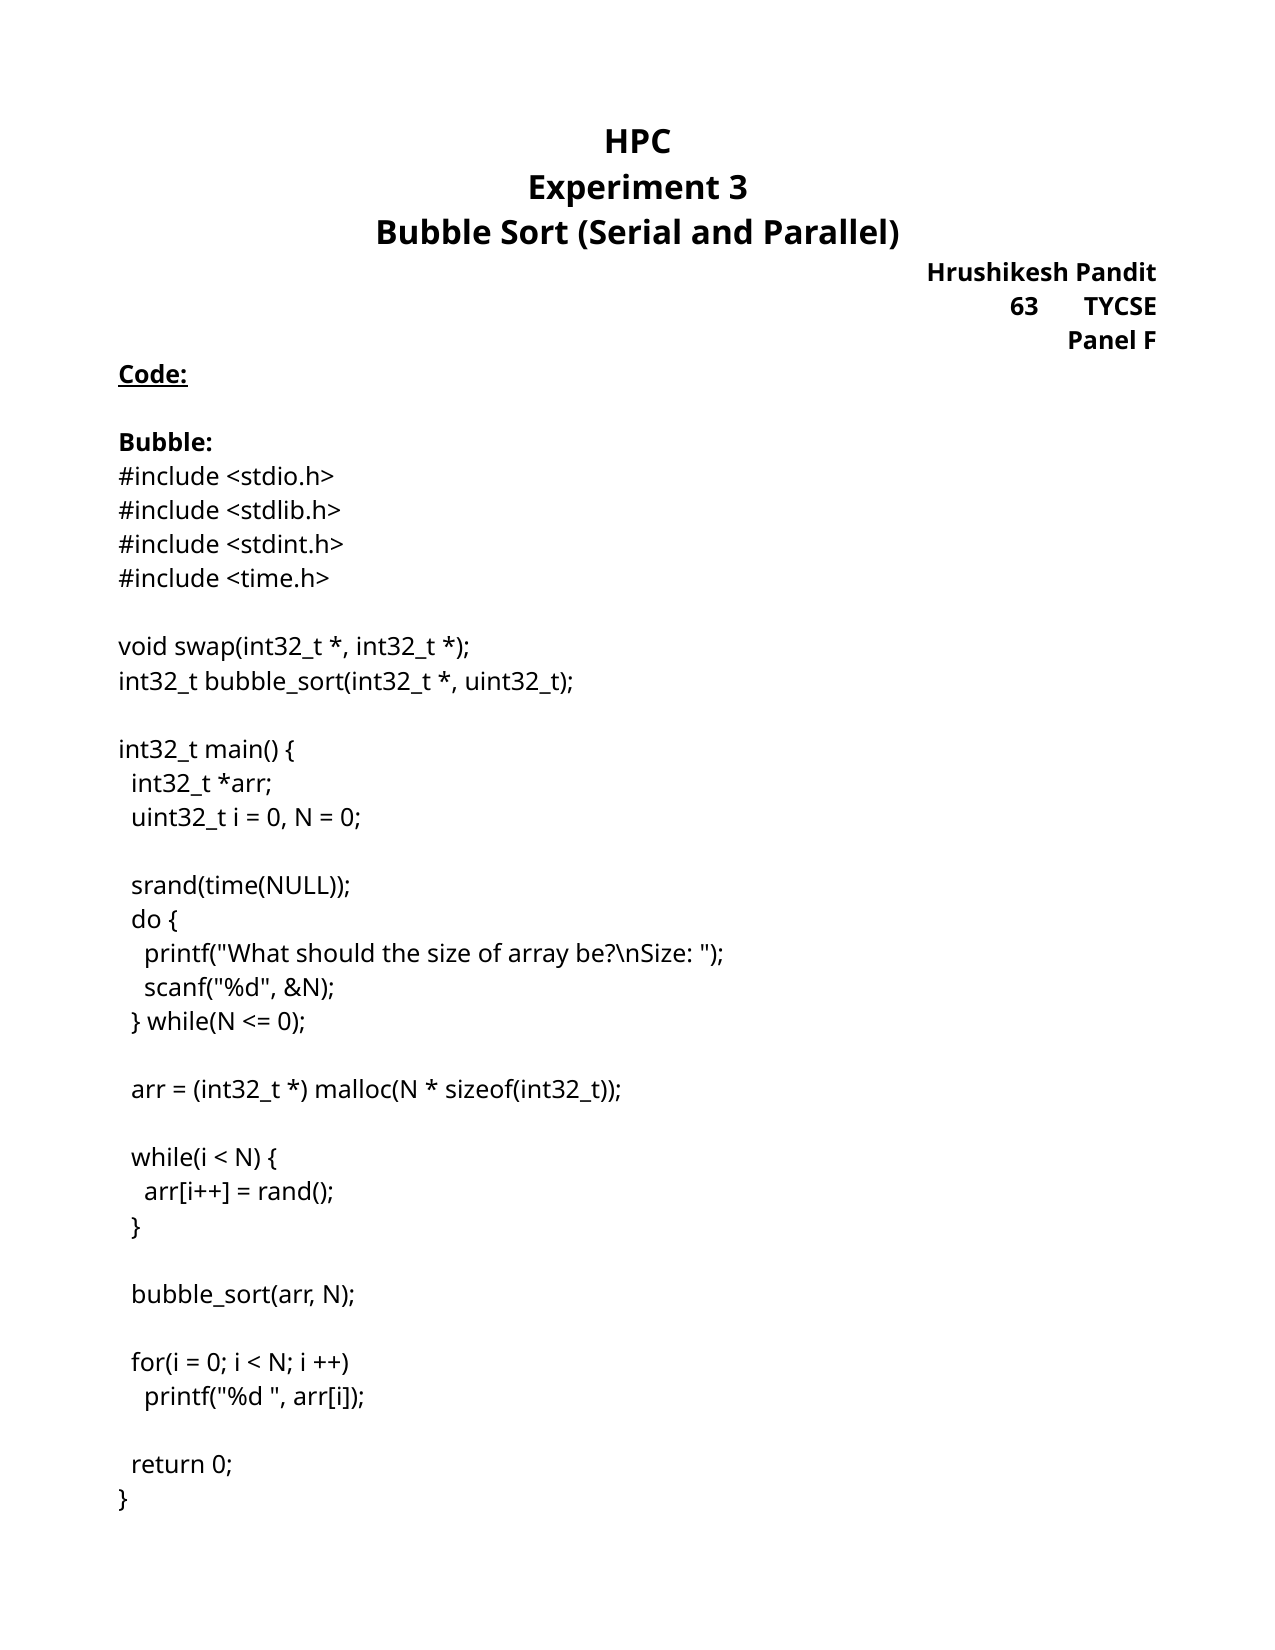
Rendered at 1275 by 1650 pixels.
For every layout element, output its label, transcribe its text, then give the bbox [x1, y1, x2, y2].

text #include <stdint.h> [118, 527, 1157, 561]
text uint32_t i = 0, N = 0; [118, 799, 1157, 833]
text arr[i++] = rand(); [118, 1174, 1157, 1208]
text 63 TYCSE [118, 288, 1157, 322]
text printf("%d ", arr[i]); [118, 1378, 1157, 1412]
text printf("What should the size of array be?\nSize: "); [118, 936, 1157, 970]
text } while(N <= 0); [118, 1004, 1157, 1038]
text while(i < N) { [118, 1140, 1157, 1174]
text #include <stdlib.h> [118, 493, 1157, 527]
text Experiment 3 [118, 163, 1157, 209]
text #include <stdio.h> [118, 459, 1157, 493]
text Panel F [118, 322, 1157, 357]
text Code: [118, 357, 1157, 391]
text Hrushikesh Pandit [118, 254, 1157, 288]
text } [118, 1481, 1157, 1515]
text do { [118, 902, 1157, 936]
text int32_t main() { [118, 731, 1157, 765]
text int32_t bubble_sort(int32_t *, uint32_t); [118, 663, 1157, 697]
text srand(time(NULL)); [118, 867, 1157, 902]
text arr = (int32_t *) malloc(N * sizeof(int32_t)); [118, 1072, 1157, 1106]
text bubble_sort(arr, N); [118, 1276, 1157, 1310]
text scanf("%d", &N); [118, 970, 1157, 1004]
text #include <time.h> [118, 561, 1157, 595]
text HPC [118, 118, 1157, 163]
text } [118, 1208, 1157, 1242]
text Bubble Sort (Serial and Parallel) [118, 209, 1157, 254]
text int32_t *arr; [118, 765, 1157, 799]
text return 0; [118, 1447, 1157, 1481]
text Bubble: [118, 425, 1157, 459]
text for(i = 0; i < N; i ++) [118, 1344, 1157, 1378]
text void swap(int32_t *, int32_t *); [118, 629, 1157, 663]
